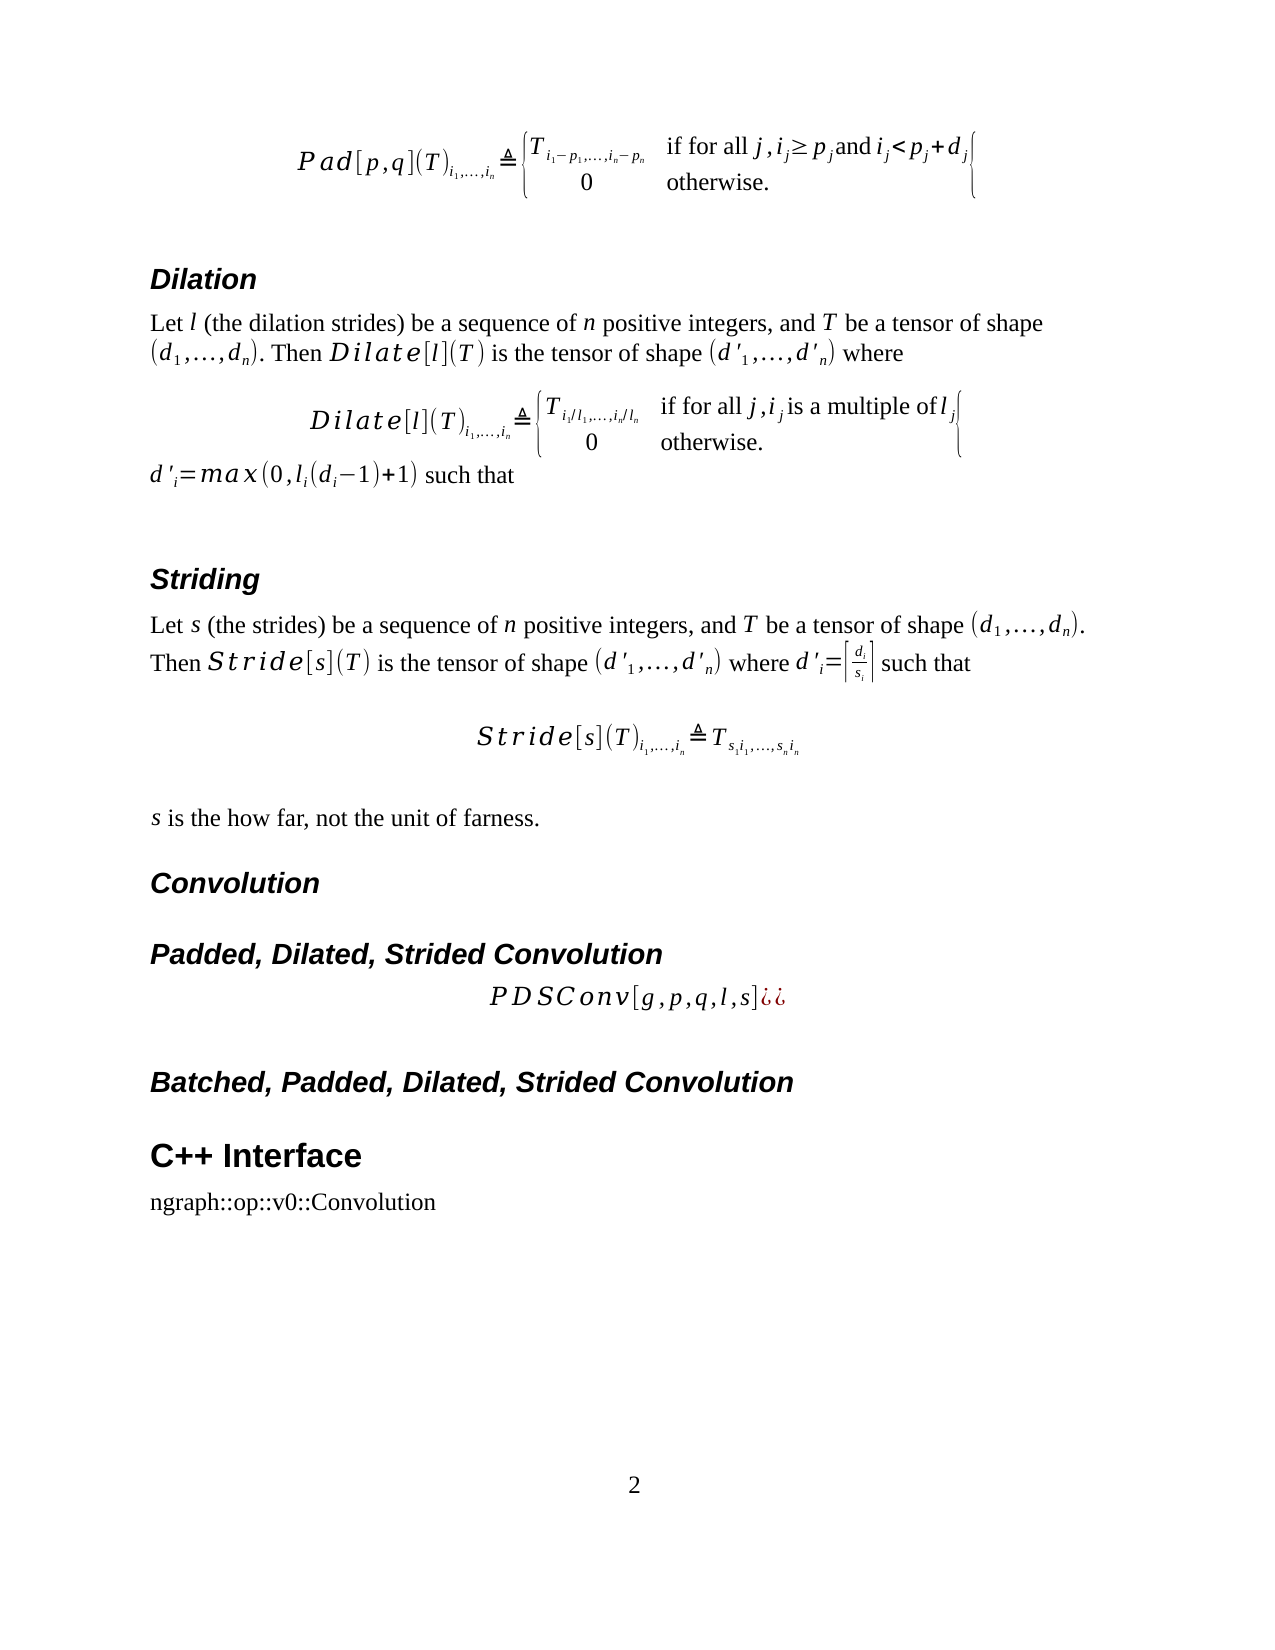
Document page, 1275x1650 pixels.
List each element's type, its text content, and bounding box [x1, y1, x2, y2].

text ngraph::op::v0::Convolution [150, 1187, 1125, 1216]
subtitle Padded, Dilated, Strided Convolution [150, 937, 1125, 970]
subtitle Striding [150, 562, 1125, 596]
text Let (the dilation strides) be a sequence of positive integers, and be a tensor of shape . Then is the tensor of shape where such that [150, 308, 1125, 491]
text Let (the strides) be a sequence of positive integers, and be a tensor of shape . Then is the tensor of shape where such that [150, 608, 1125, 684]
text is the how far, not the unit of farness. [150, 803, 1125, 832]
subtitle C++ Interface [150, 1136, 1125, 1175]
subtitle Batched, Padded, Dilated, Strided Convolution [150, 1065, 1125, 1099]
subtitle Convolution [150, 866, 1125, 899]
subtitle Dilation [150, 262, 1125, 295]
